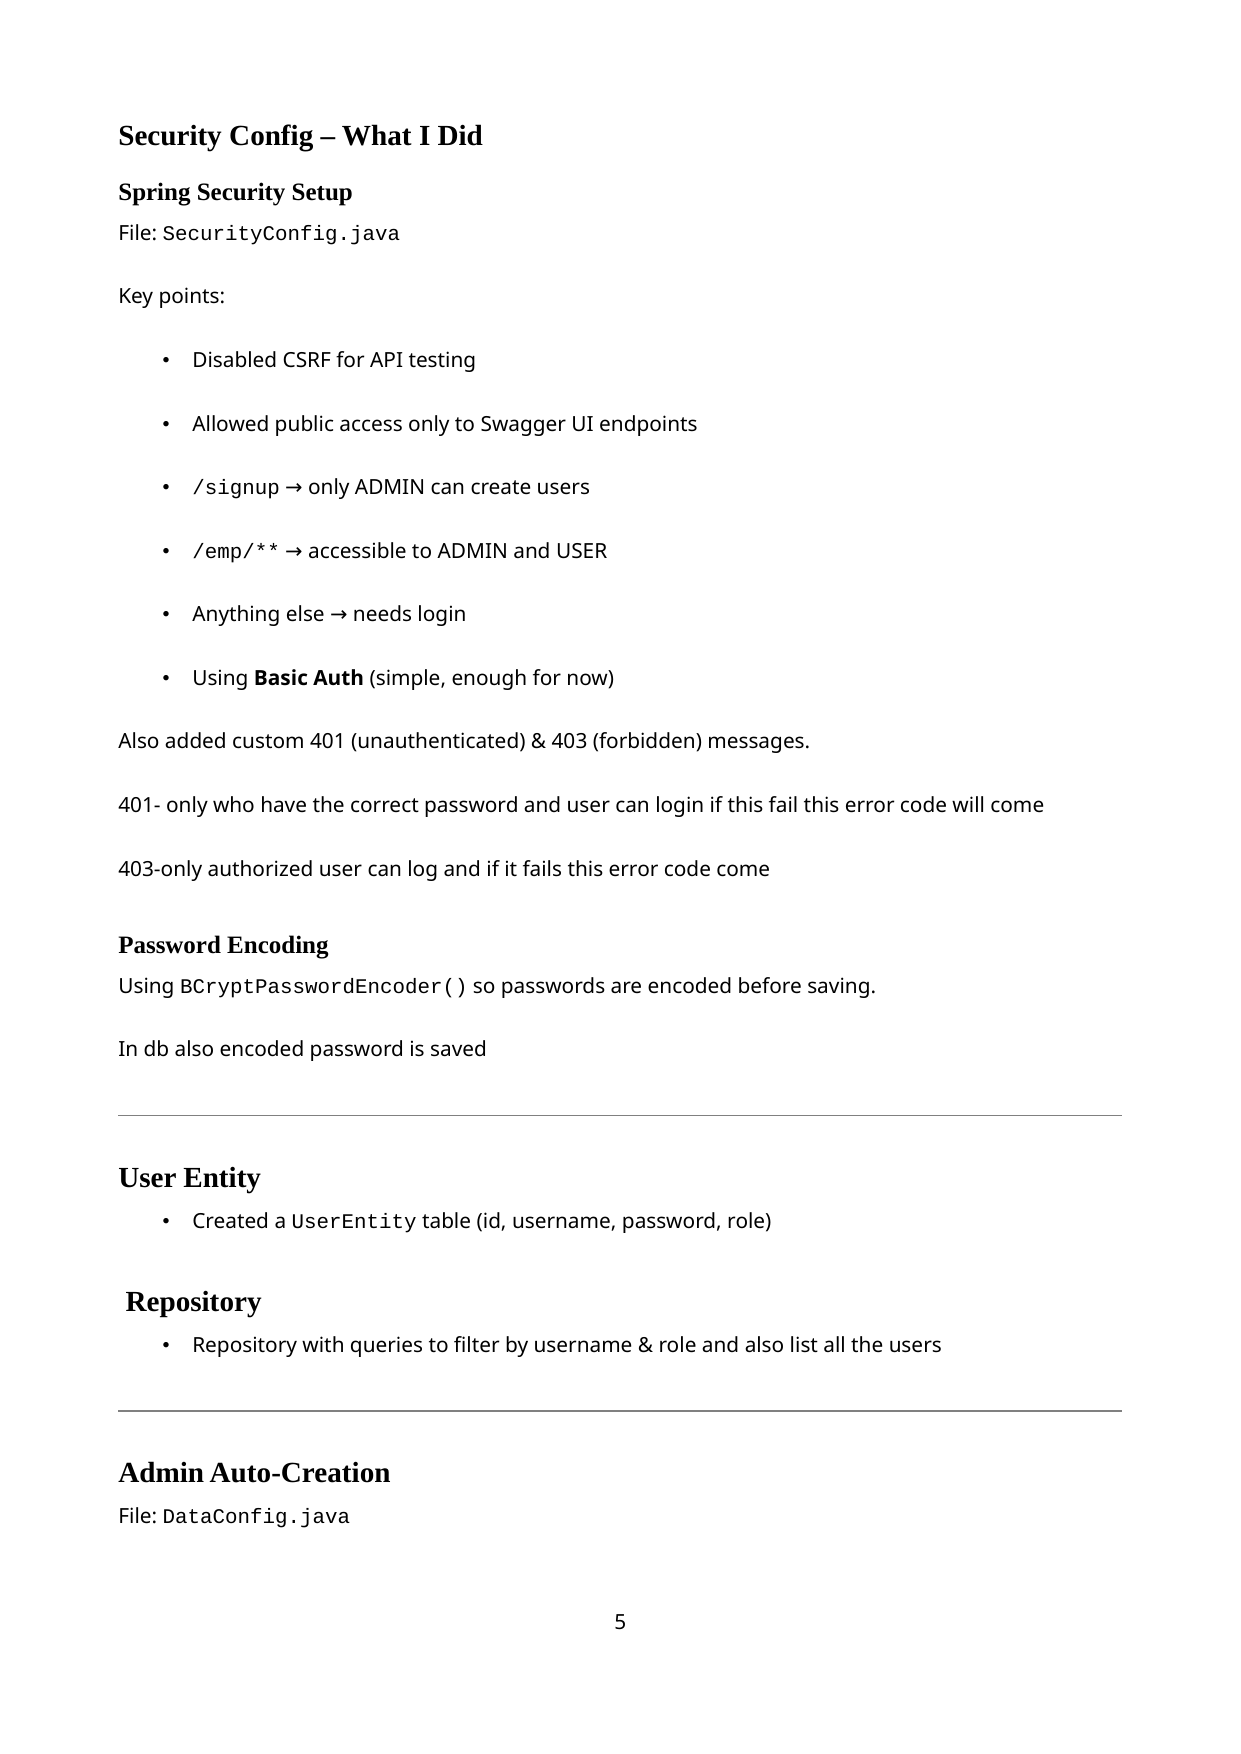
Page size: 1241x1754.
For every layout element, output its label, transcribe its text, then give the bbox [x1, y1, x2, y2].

text Using BCryptPasswordEncoder() so passwords are encoded before saving. [118, 971, 1122, 999]
list Allowed public access only to Swagger UI endpoints [162, 409, 1122, 437]
text 401- only who have the correct password and user can login if this fail this error code will come [118, 790, 1122, 818]
text 403-only authorized user can log and if it fails this error code come [118, 854, 1122, 882]
list Created a UserEntity table (id, username, password, role) [162, 1206, 1122, 1234]
text Key points: [118, 282, 1122, 310]
text In db also encoded password is saved [118, 1034, 1122, 1063]
subtitle Password Encoding [118, 930, 1122, 958]
list Repository with queries to filter by username & role and also list all the users [162, 1330, 1122, 1358]
text File: SecurityConfig.java [118, 218, 1122, 246]
subtitle Spring Security Setup [118, 177, 1122, 205]
subtitle Repository [118, 1284, 1122, 1317]
list /emp/** → accessible to ADMIN and USER [162, 536, 1122, 564]
list Anything else → needs login [162, 599, 1122, 628]
subtitle Admin Auto-Creation [118, 1455, 1122, 1489]
text Also added custom 401 (unauthenticated) & 403 (forbidden) messages. [118, 727, 1122, 755]
text File: DataConfig.java [118, 1501, 1122, 1530]
list Disabled CSRF for API testing [162, 345, 1122, 373]
list /signup → only ADMIN can create users [162, 472, 1122, 501]
subtitle Security Config – What I Did [118, 118, 1122, 152]
subtitle User Entity [118, 1160, 1122, 1193]
list Using Basic Auth (simple, enough for now) [162, 663, 1122, 691]
